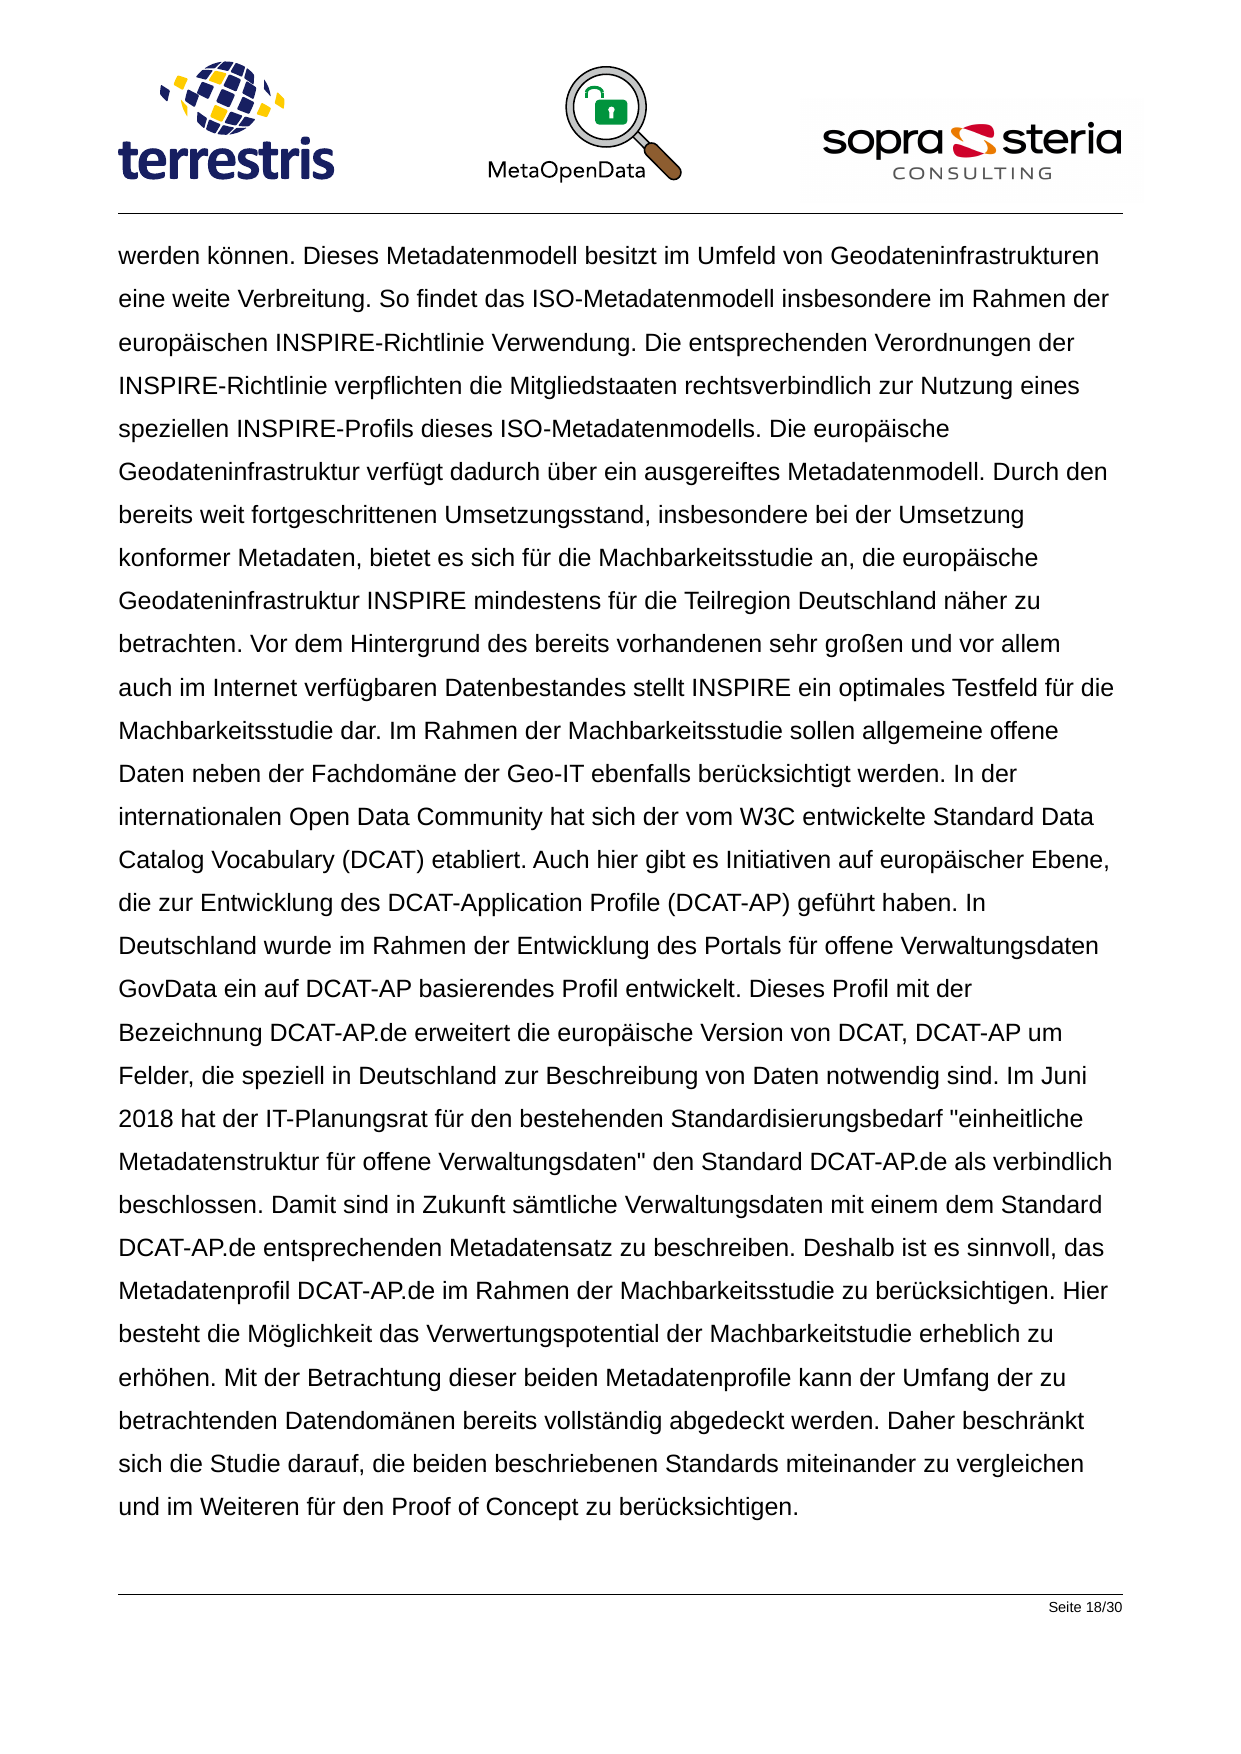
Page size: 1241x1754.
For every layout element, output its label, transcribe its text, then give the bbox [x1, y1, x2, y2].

text werden können. Dieses Metadatenmodell besitzt im Umfeld von Geodateninfrastrukturen eine weite Verbreitung. So findet das ISO-Metadatenmodell insbesondere im Rahmen der europäischen INSPIRE-Richtlinie Verwendung. Die entsprechenden Verordnungen der INSPIRE-Richtlinie verpflichten die Mitgliedstaaten rechtsverbindlich zur Nutzung eines speziellen INSPIRE-Profils dieses ISO-Metadatenmodells. Die europäische Geodateninfrastruktur verfügt dadurch über ein ausgereiftes Metadatenmodell. Durch den bereits weit fortgeschrittenen Umsetzungsstand, insbesondere bei der Umsetzung konformer Metadaten, bietet es sich für die Machbarkeitsstudie an, die europäische Geodateninfrastruktur INSPIRE mindestens für die Teilregion Deutschland näher zu betrachten. Vor dem Hintergrund des bereits vorhandenen sehr großen und vor allem auch im Internet verfügbaren Datenbestandes stellt INSPIRE ein optimales Testfeld für die Machbarkeitsstudie dar. Im Rahmen der Machbarkeitsstudie sollen allgemeine offene Daten neben der Fachdomäne der Geo-IT ebenfalls berücksichtigt werden. In der internationalen Open Data Community hat sich der vom W3C entwickelte Standard Data Catalog Vocabulary (DCAT) etabliert. Auch hier gibt es Initiativen auf europäischer Ebene, die zur Entwicklung des DCAT-Application Profile (DCAT-AP) geführt haben. In Deutschland wurde im Rahmen der Entwicklung des Portals für offene Verwaltungsdaten GovData ein auf DCAT-AP basierendes Profil entwickelt. Dieses Profil mit der Bezeichnung DCAT-AP.de erweitert die europäische Version von DCAT, DCAT-AP um Felder, die speziell in Deutschland zur Beschreibung von Daten notwendig sind. Im Juni 2018 hat der IT-Planungsrat für den bestehenden Standardisierungsbedarf "einheitliche Metadatenstruktur für offene Verwaltungsdaten" den Standard DCAT-AP.de als verbindlich beschlossen. Damit sind in Zukunft sämtliche Verwaltungsdaten mit einem dem Standard DCAT-AP.de entsprechenden Metadatensatz zu beschreiben. Deshalb ist es sinnvoll, das Metadatenprofil DCAT-AP.de im Rahmen der Machbarkeitsstudie zu berücksichtigen. Hier besteht die Möglichkeit das Verwertungspotential der Machbarkeitstudie erheblich zu erhöhen. Mit der Betrachtung dieser beiden Metadatenprofile kann der Umfang der zu betrachtenden Datendomänen bereits vollständig abgedeckt werden. Daher beschränkt sich die Studie darauf, die beiden beschriebenen Standards miteinander zu vergleichen und im Weiteren für den Proof of Concept zu berücksichtigen. [118, 241, 1122, 1521]
picture [800, 98, 1144, 203]
